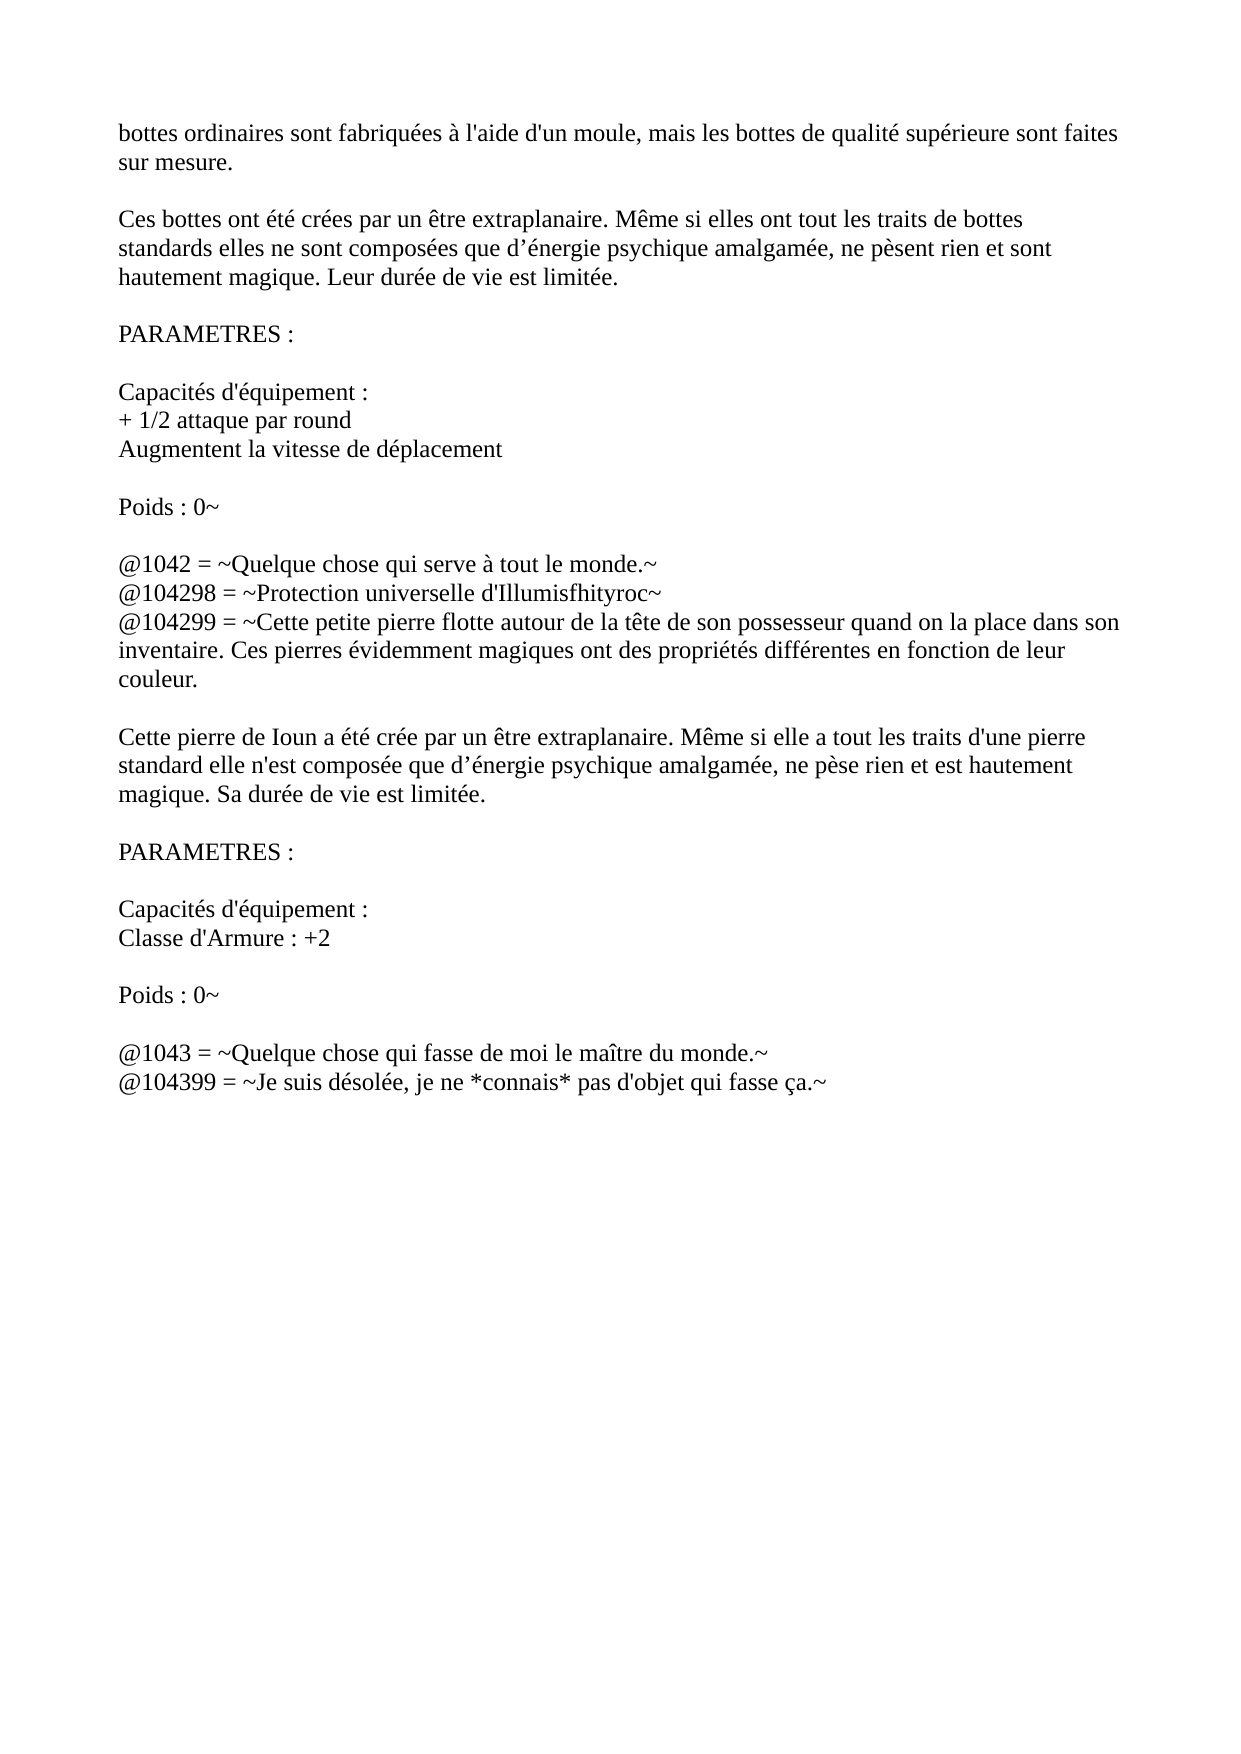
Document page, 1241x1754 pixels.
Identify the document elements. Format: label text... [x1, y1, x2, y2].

text Poids : 0~ [118, 981, 1122, 1009]
text Augmentent la vitesse de déplacement [118, 434, 1122, 463]
text bottes ordinaires sont fabriquées à l'aide d'un moule, mais les bottes de qualité supérieure sont faites sur mesure. [118, 118, 1122, 176]
text PARAMETRES : [118, 319, 1122, 348]
text @104399 = ~Je suis désolée, je ne *connais* pas d'objet qui fasse ça.~ [118, 1067, 1122, 1096]
text Capacités d'équipement : [118, 377, 1122, 406]
text PARAMETRES : [118, 837, 1122, 866]
text @1042 = ~Quelque chose qui serve à tout le monde.~ [118, 549, 1122, 578]
text Poids : 0~ [118, 492, 1122, 521]
text @104299 = ~Cette petite pierre flotte autour de la tête de son possesseur quand on la place dans son inventaire. Ces pierres évidemment magiques ont des propriétés différentes en fonction de leur couleur. [118, 607, 1122, 693]
text @1043 = ~Quelque chose qui fasse de moi le maître du monde.~ [118, 1038, 1122, 1067]
text Cette pierre de Ioun a été crée par un être extraplanaire. Même si elle a tout les traits d'une pierre standard elle n'est composée que d’énergie psychique amalgamée, ne pèse rien et est hautement magique. Sa durée de vie est limitée. [118, 722, 1122, 808]
text Capacités d'équipement : [118, 894, 1122, 923]
text + 1/2 attaque par round [118, 406, 1122, 434]
text Classe d'Armure : +2 [118, 923, 1122, 952]
text @104298 = ~Protection universelle d'Illumisfhityroc~ [118, 578, 1122, 607]
text Ces bottes ont été crées par un être extraplanaire. Même si elles ont tout les traits de bottes standards elles ne sont composées que d’énergie psychique amalgamée, ne pèsent rien et sont hautement magique. Leur durée de vie est limitée. [118, 204, 1122, 291]
